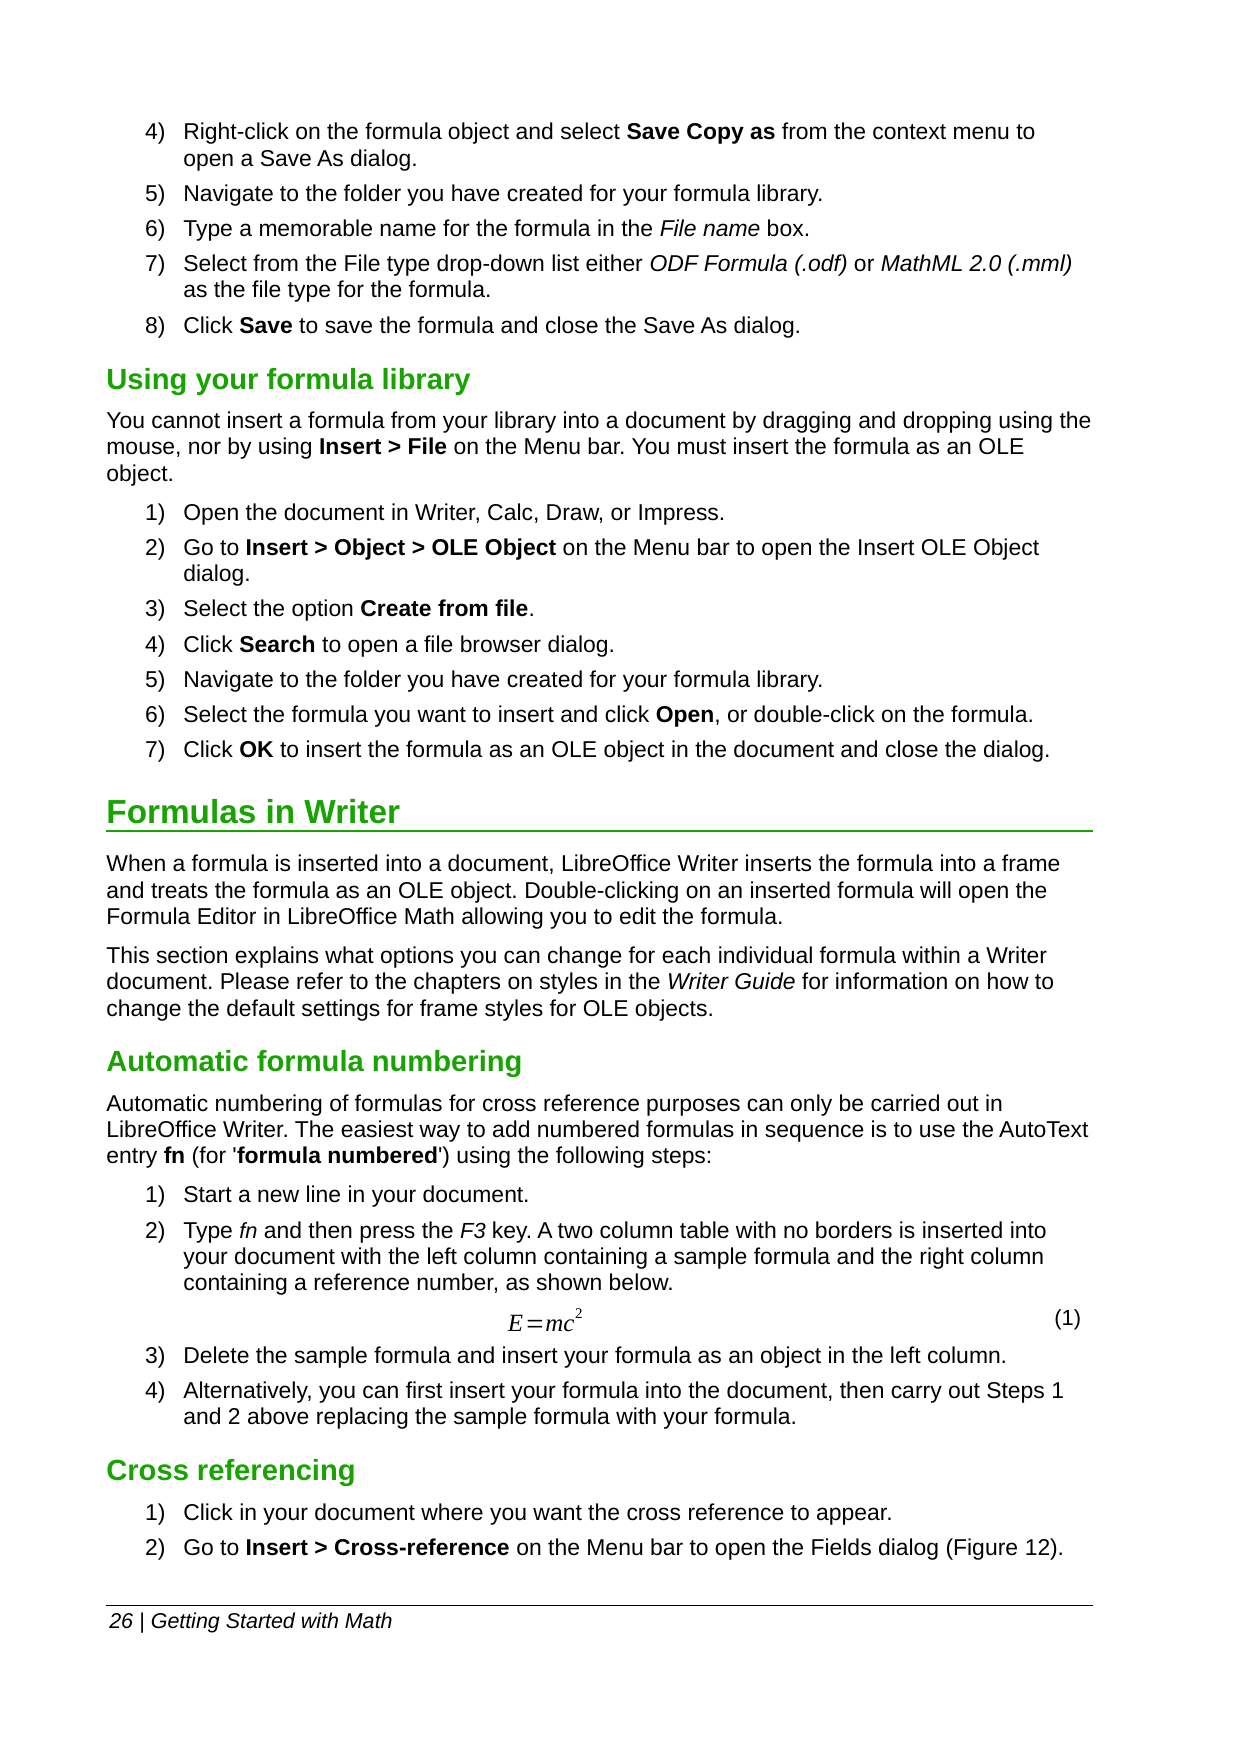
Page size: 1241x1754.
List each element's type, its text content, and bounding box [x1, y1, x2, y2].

list Start a new line in your document. [165, 1181, 1093, 1208]
text You cannot insert a formula from your library into a document by dragging and dropping using the mouse, nor by using Insert > File on the Menu bar. You must insert the formula as an OLE object. [106, 407, 1093, 486]
list Right-click on the formula object and select Save Copy as from the context menu to open a Save As dialog. [165, 118, 1093, 171]
list Click in your document where you want the cross reference to appear. [165, 1498, 1093, 1525]
list Select the formula you want to insert and click Open, or double-click on the formula. [165, 701, 1093, 727]
list Type a memorable name for the formula in the File name box. [165, 215, 1093, 241]
list Navigate to the folder you have created for your formula library. [165, 180, 1093, 206]
list Open the document in Writer, Calc, Draw, or Impress. [165, 498, 1093, 525]
text Automatic numbering of formulas for cross reference purposes can only be carried out in LibreOffice Writer. The easiest way to add numbered formulas in sequence is to use the AutoText entry fn (for 'formula numbered') using the following steps: [106, 1090, 1093, 1169]
list Delete the sample formula and insert your formula as an object in the left column. [165, 1342, 1093, 1368]
subtitle Cross referencing [106, 1453, 1093, 1487]
list Go to Insert > Cross-reference on the Menu bar to open the Fields dialog (Figure 12). [165, 1534, 1093, 1560]
list Click Search to open a file browser dialog. [165, 631, 1093, 657]
subtitle Using your formula library [106, 362, 1093, 395]
list Navigate to the folder you have created for your formula library. [165, 666, 1093, 692]
list Type fn and then press the F3 key. A two column table with no borders is inserted into your document with the left column containing a sample formula and the right column containing a reference number, as shown below. [165, 1217, 1093, 1296]
table_header [106, 1305, 983, 1336]
list Select from the File type drop-down list either ODF Formula (.odf) or MathML 2.0 (.mml) as the file type for the formula. [165, 250, 1093, 303]
subtitle Automatic formula numbering [106, 1044, 1093, 1078]
list Click Save to save the formula and close the Save As dialog. [165, 312, 1093, 338]
list Click OK to insert the formula as an OLE object in the document and close the dialog. [165, 736, 1093, 762]
table_header (1) [983, 1305, 1093, 1336]
list Go to Insert > Object > OLE Object on the Menu bar to open the Insert OLE Object dialog. [165, 534, 1093, 586]
list Alternatively, you can first insert your formula into the document, then carry out Steps 1 and 2 above replacing the sample formula with your formula. [165, 1377, 1093, 1429]
text When a formula is inserted into a document, LibreOffice Writer inserts the formula into a frame and treats the formula as an OLE object. Double-clicking on an inserted formula will open the Formula Editor in LibreOffice Math allowing you to edit the formula. [106, 850, 1093, 929]
list Select the option Create from file. [165, 595, 1093, 622]
text This section explains what options you can change for each individual formula within a Writer document. Please refer to the chapters on styles in the Writer Guide for information on how to change the default settings for frame styles for OLE objects. [106, 942, 1093, 1021]
subtitle Formulas in Writer [106, 792, 1093, 830]
